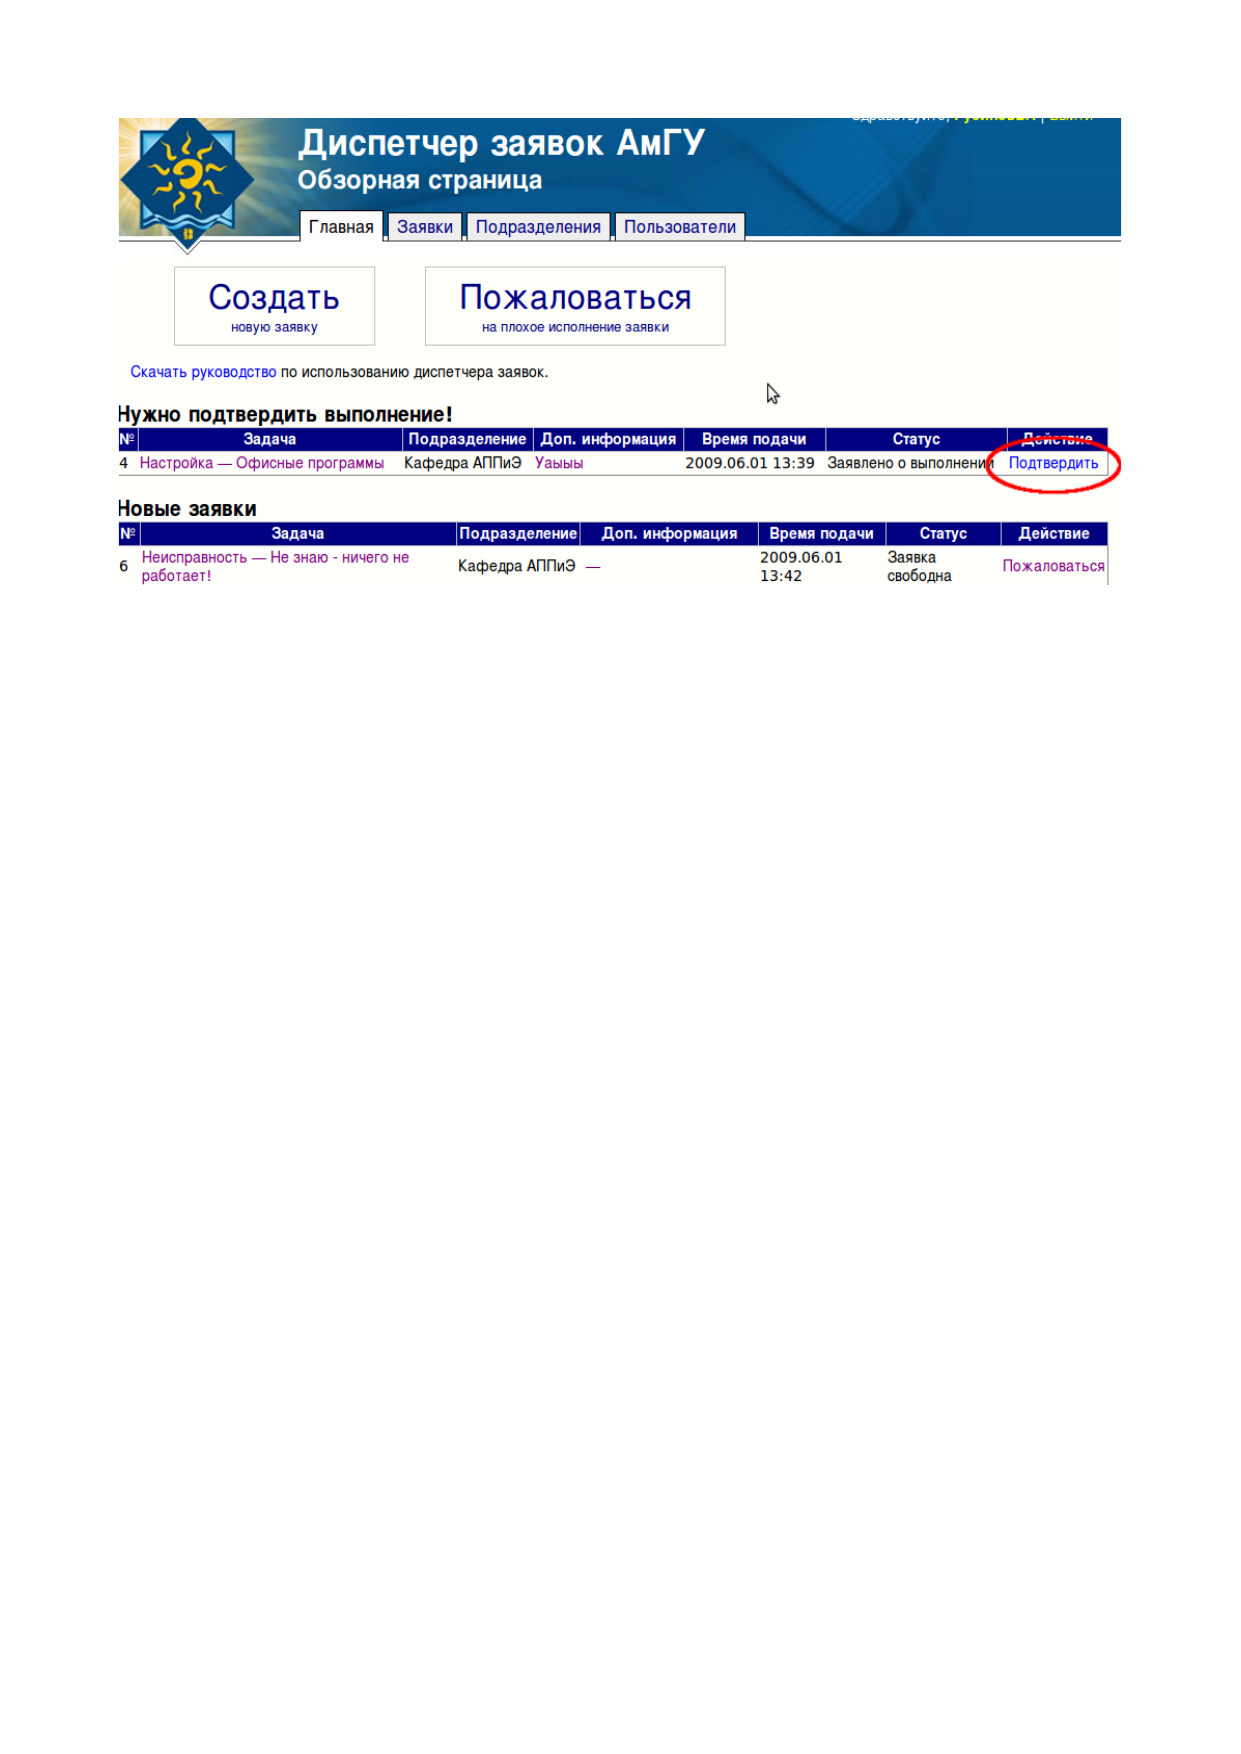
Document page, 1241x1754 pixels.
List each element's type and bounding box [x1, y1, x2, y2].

picture [118, 118, 1122, 585]
